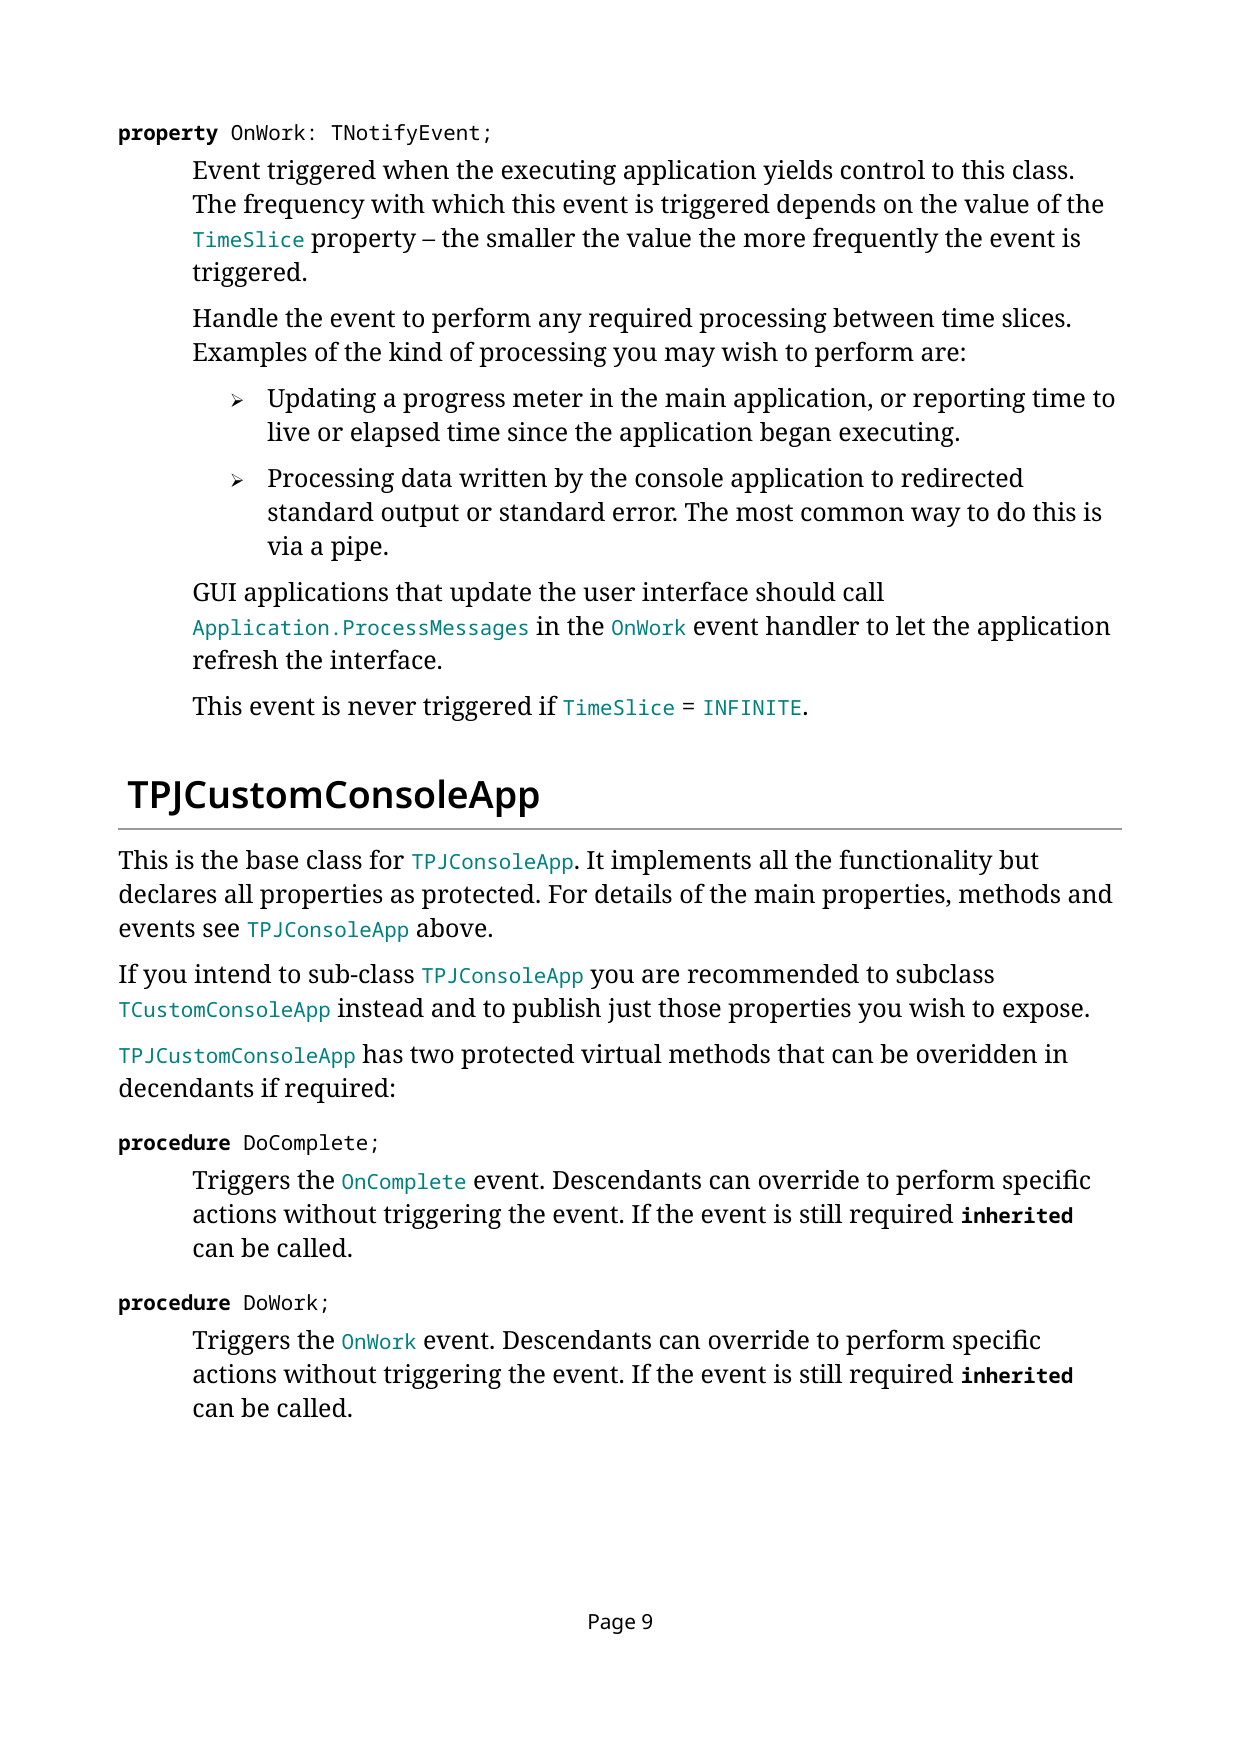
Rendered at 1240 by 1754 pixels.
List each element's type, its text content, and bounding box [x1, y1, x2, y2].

text Handle the event to perform any required processing between time slices. Examples of the kind of processing you may wish to perform are: [192, 301, 1122, 369]
subtitle TPJCustomConsoleApp [118, 759, 1122, 828]
text This event is never triggered if TimeSlice = INFINITE. [192, 688, 1122, 722]
list Processing data written by the console application to redirected standard output or standard error. The most common way to do this is via a pipe. [229, 460, 1122, 562]
text procedure DoComplete; [118, 1128, 1122, 1156]
text GUI applications that update the user interface should call Application.ProcessMessages in the OnWork event handler to let the application refresh the interface. [192, 574, 1122, 676]
text procedure DoWork; [118, 1288, 1122, 1316]
list Updating a progress meter in the main application, or reporting time to live or elapsed time since the application began executing. [229, 380, 1122, 448]
text TPJCustomConsoleApp has two protected virtual methods that can be overidden in decendants if required: [118, 1036, 1122, 1104]
text property OnWork: TNotifyEvent; [118, 118, 1122, 147]
text Event triggered when the executing application yields control to this class. The frequency with which this event is triggered depends on the value of the TimeSlice property – the smaller the value the more frequently the event is triggered. [192, 152, 1122, 289]
text Triggers the OnComplete event. Descendants can override to perform specific actions without triggering the event. If the event is still required inherited can be called. [192, 1162, 1122, 1264]
text Triggers the OnWork event. Descendants can override to perform specific actions without triggering the event. If the event is still required inherited can be called. [192, 1322, 1122, 1424]
text This is the base class for TPJConsoleApp. It implements all the functionality but declares all properties as protected. For details of the main properties, methods and events see TPJConsoleApp above. [118, 842, 1122, 944]
text If you intend to sub-class TPJConsoleApp you are recommended to subclass TCustomConsoleApp instead and to publish just those properties you wish to expose. [118, 956, 1122, 1024]
